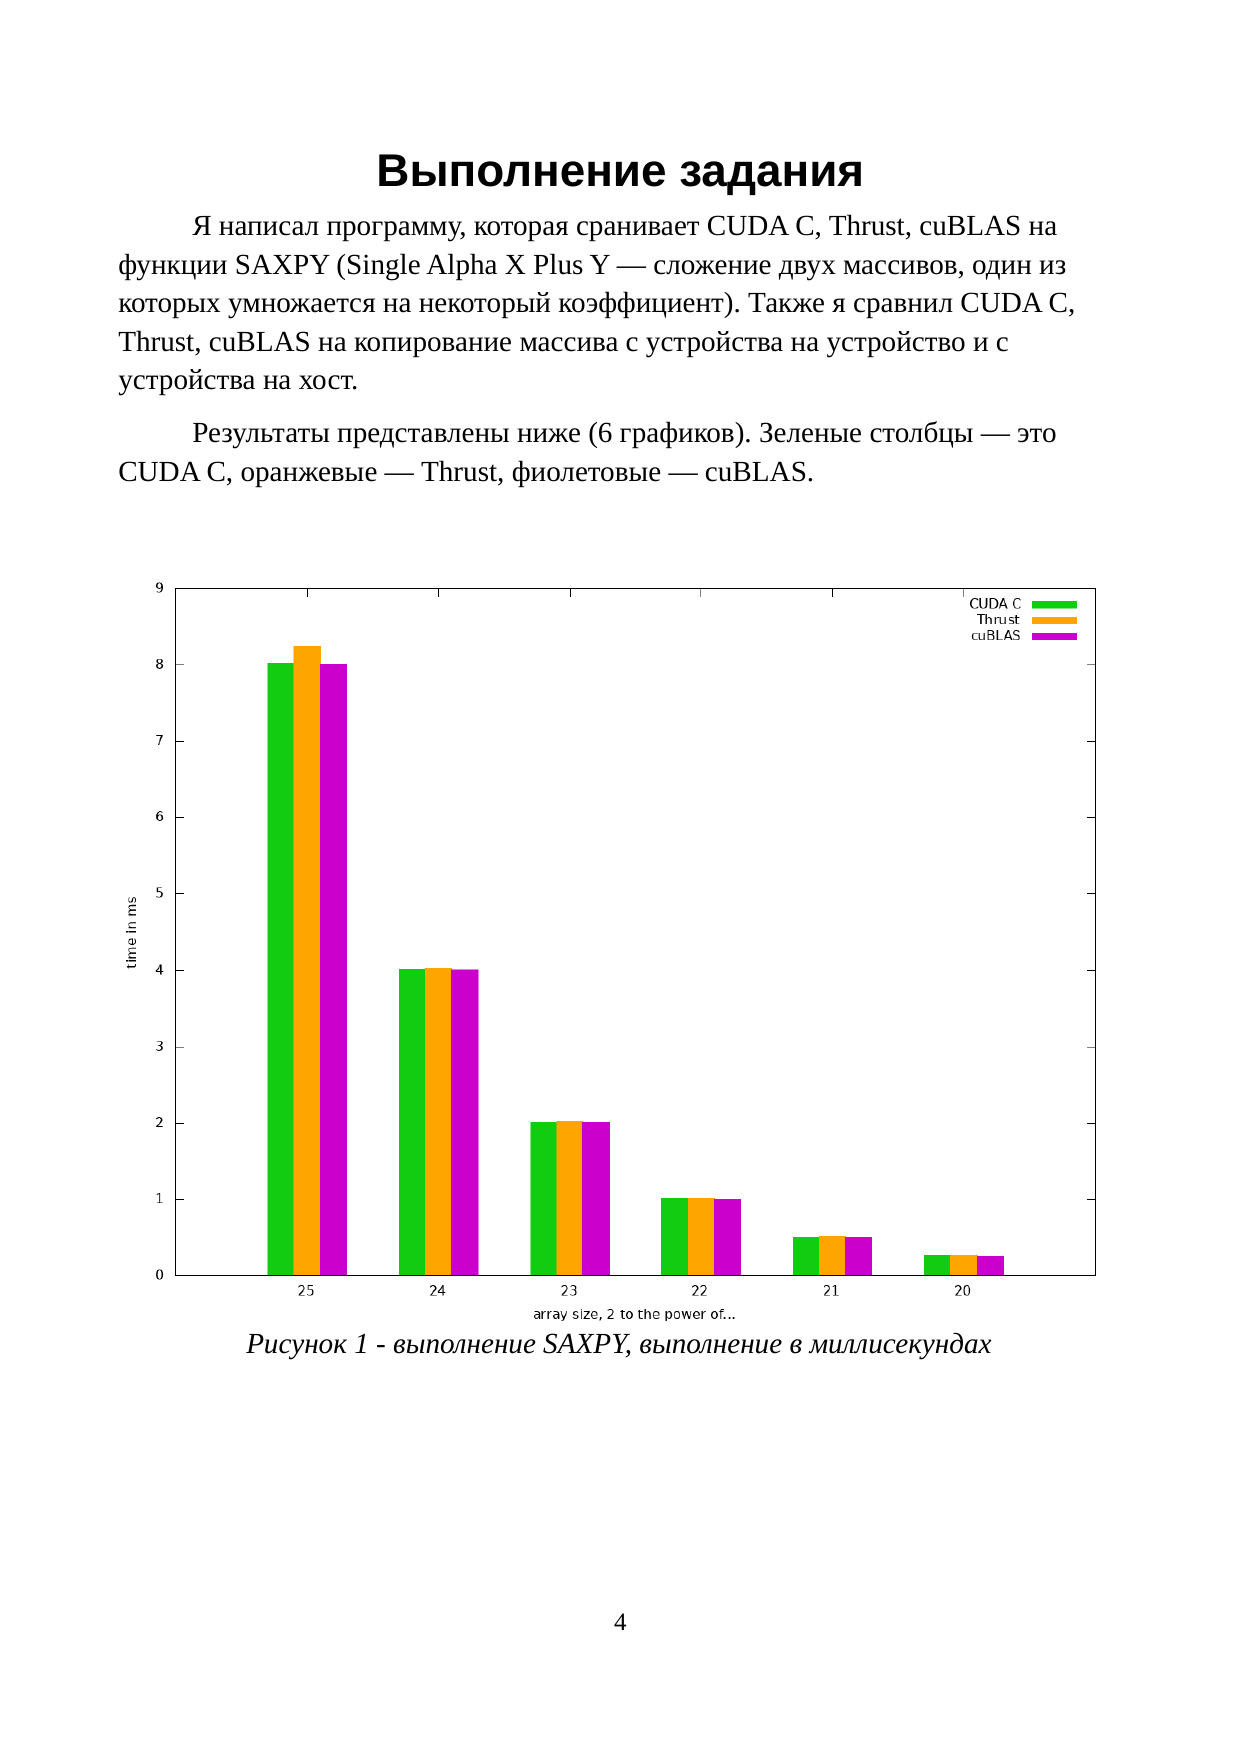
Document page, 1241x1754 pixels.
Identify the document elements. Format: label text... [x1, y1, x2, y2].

picture [118, 572, 1123, 1326]
text Я написал программу, которая сранивает CUDA C, Thrust, cuBLAS на функции SAXPY (Single Alpha X Plus Y — сложение двух массивов, один из которых умножается на некоторый коэффициент). Также я сравнил CUDA C, Thrust, cuBLAS на копирование массива с устройства на устройство и с устройства на хост. [118, 208, 1122, 396]
text Результаты представлены ниже (6 графиков). Зеленые столбцы — это CUDA C, оранжевые — Thrust, фиолетовые — cuBLAS. [118, 416, 1122, 488]
subtitle Выполнение задания [118, 143, 1122, 196]
text Рисунок 1 - выполнение SAXPY, выполнение в миллисекундах [118, 1326, 1122, 1359]
